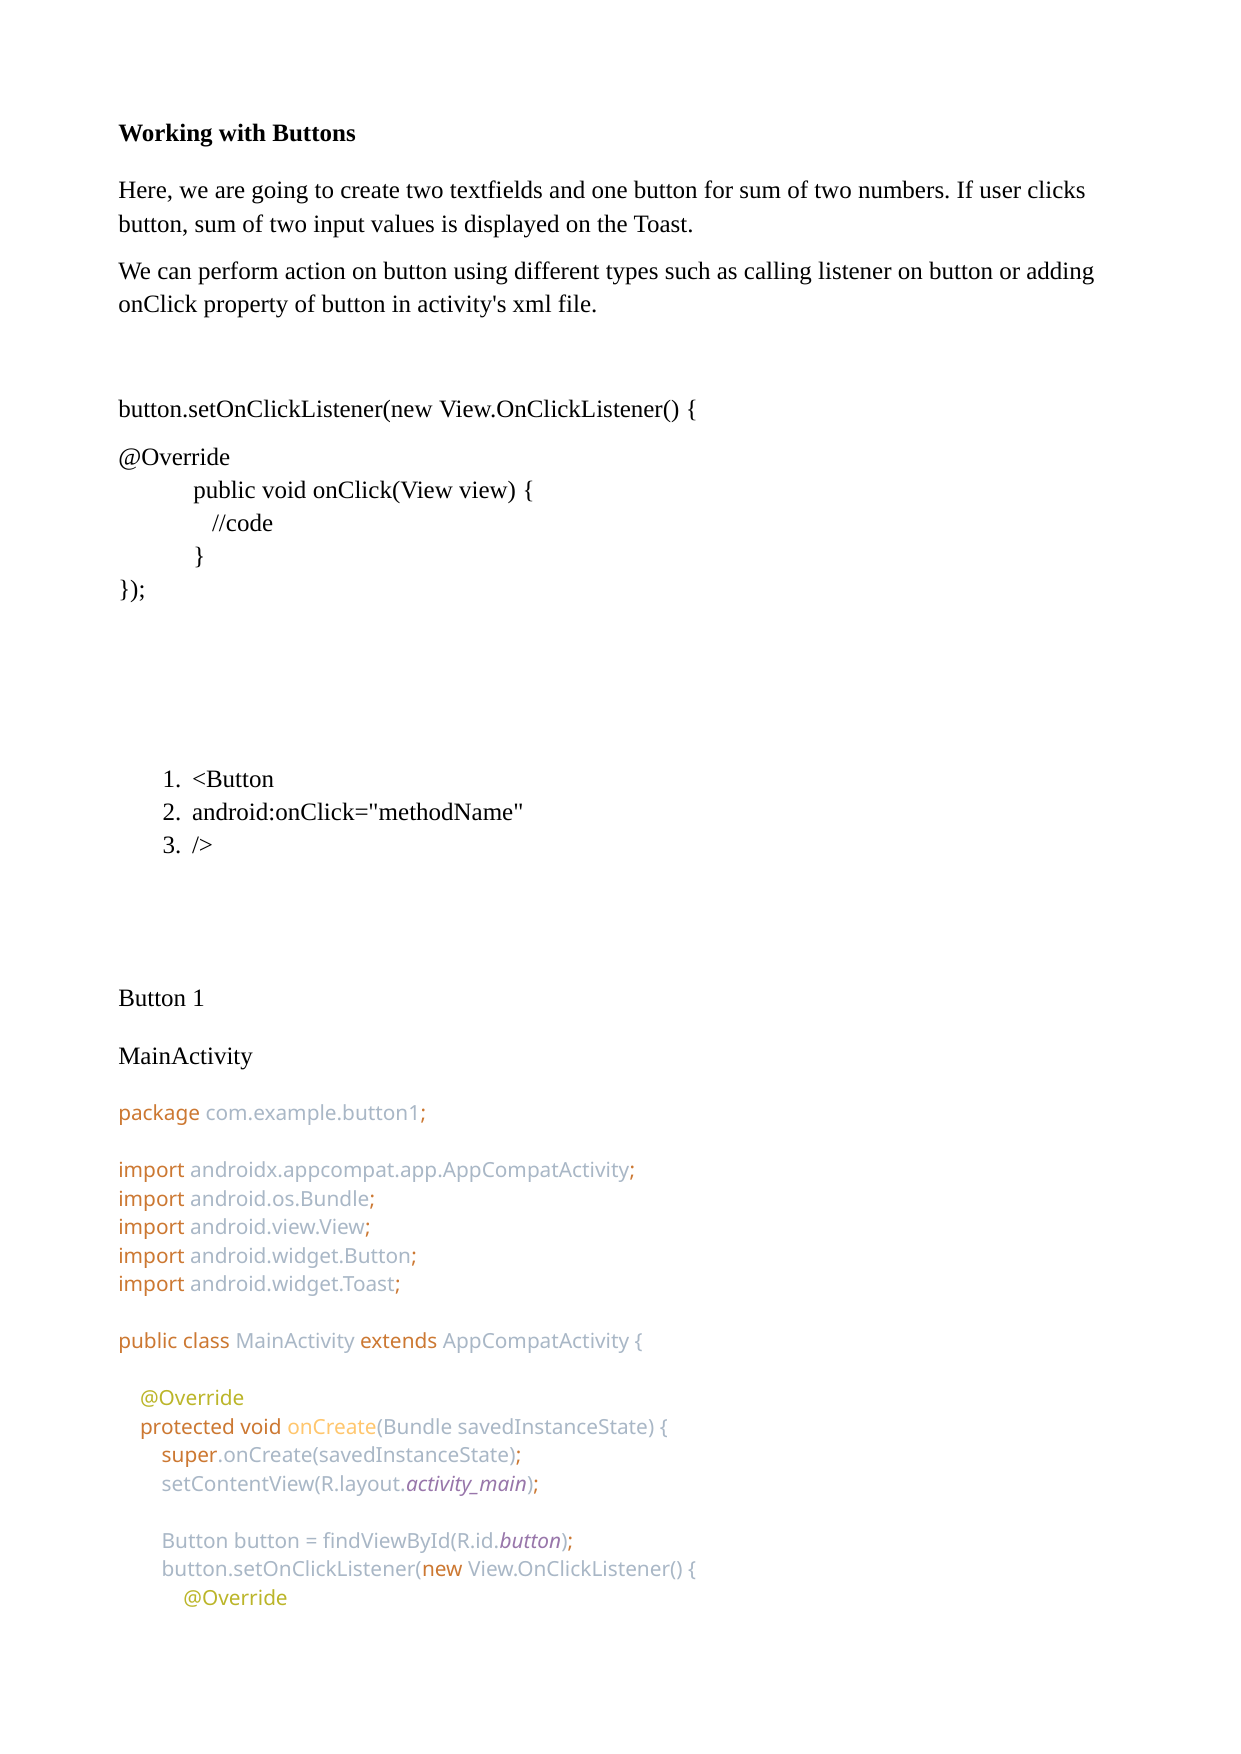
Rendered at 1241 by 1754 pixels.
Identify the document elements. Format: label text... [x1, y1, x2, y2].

list /> [162, 831, 1122, 859]
text package com.example.button1; import androidx.appcompat.app.AppCompatActivity; import android.os.Bundle; import android.view.View; import android.widget.Button; import android.widget.Toast; public class MainActivity extends AppCompatActivity { @Override protected void onCreate(Bundle savedInstanceState) { super.onCreate(savedInstanceState); setContentView(R.layout.activity_main); Button button = findViewById(R.id.button); button.setOnClickListener(new View.OnClickListener() { @Override [118, 1098, 1122, 1611]
list android:onClick="methodName" [162, 797, 1122, 826]
text public void onClick(View view) { [118, 475, 1122, 504]
text @Override [118, 442, 1122, 471]
text We can perform action on button using different types such as calling listener on button or adding onClick property of button in activity's xml file. [118, 256, 1122, 318]
text button.setOnClickListener(new View.OnClickListener() { [118, 394, 1122, 423]
text MainActivity [118, 1041, 1122, 1069]
text } [118, 541, 1122, 570]
list <Button [162, 764, 1122, 793]
text //code [118, 508, 1122, 537]
text Here, we are going to create two textfields and one button for sum of two numbers. If user clicks button, sum of two input values is displayed on the Toast. [118, 176, 1122, 237]
text }); [118, 574, 1122, 603]
text Working with Buttons [118, 118, 1122, 147]
text Button 1 [118, 983, 1122, 1012]
